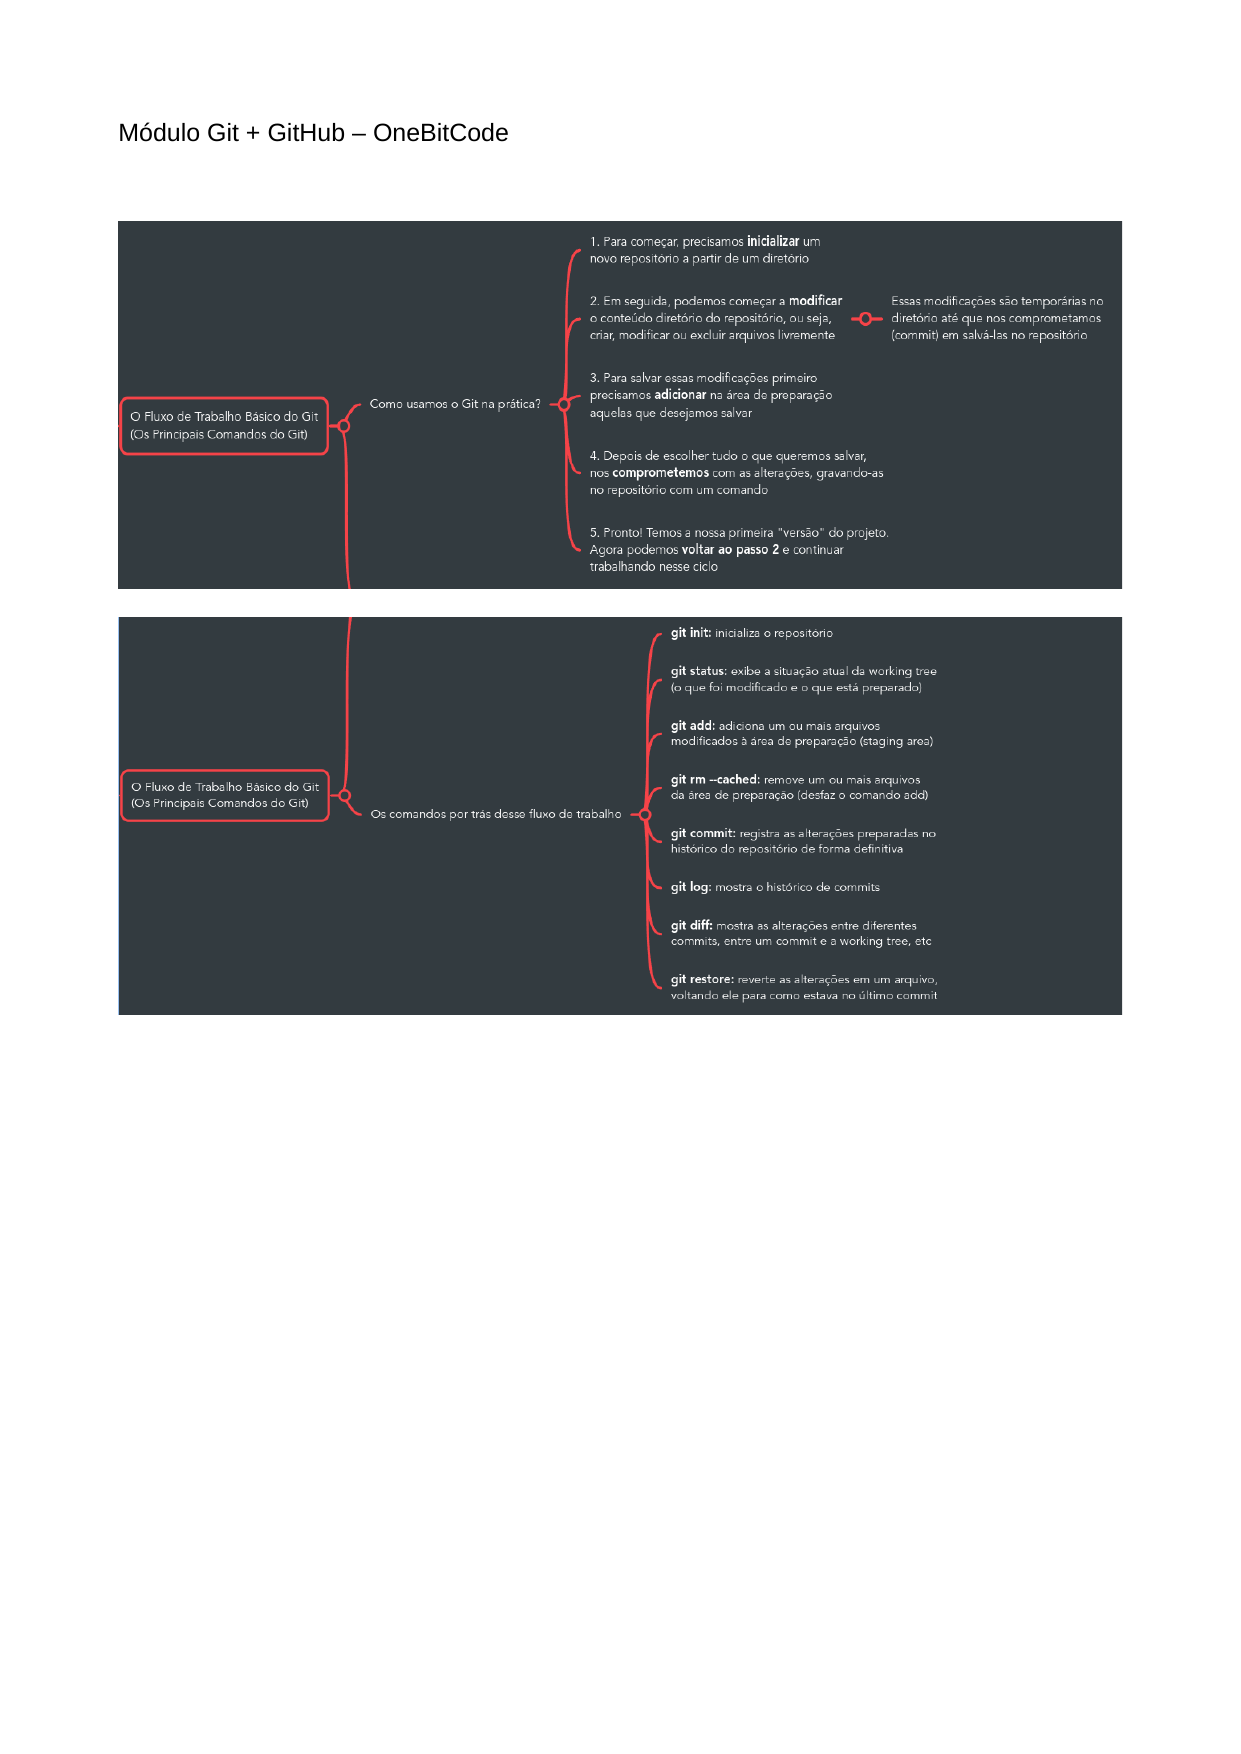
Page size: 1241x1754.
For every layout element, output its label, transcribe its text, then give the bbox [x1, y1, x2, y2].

text Módulo Git + GitHub – OneBitCode [118, 118, 1122, 147]
picture [118, 221, 1123, 589]
picture [118, 617, 1123, 1015]
